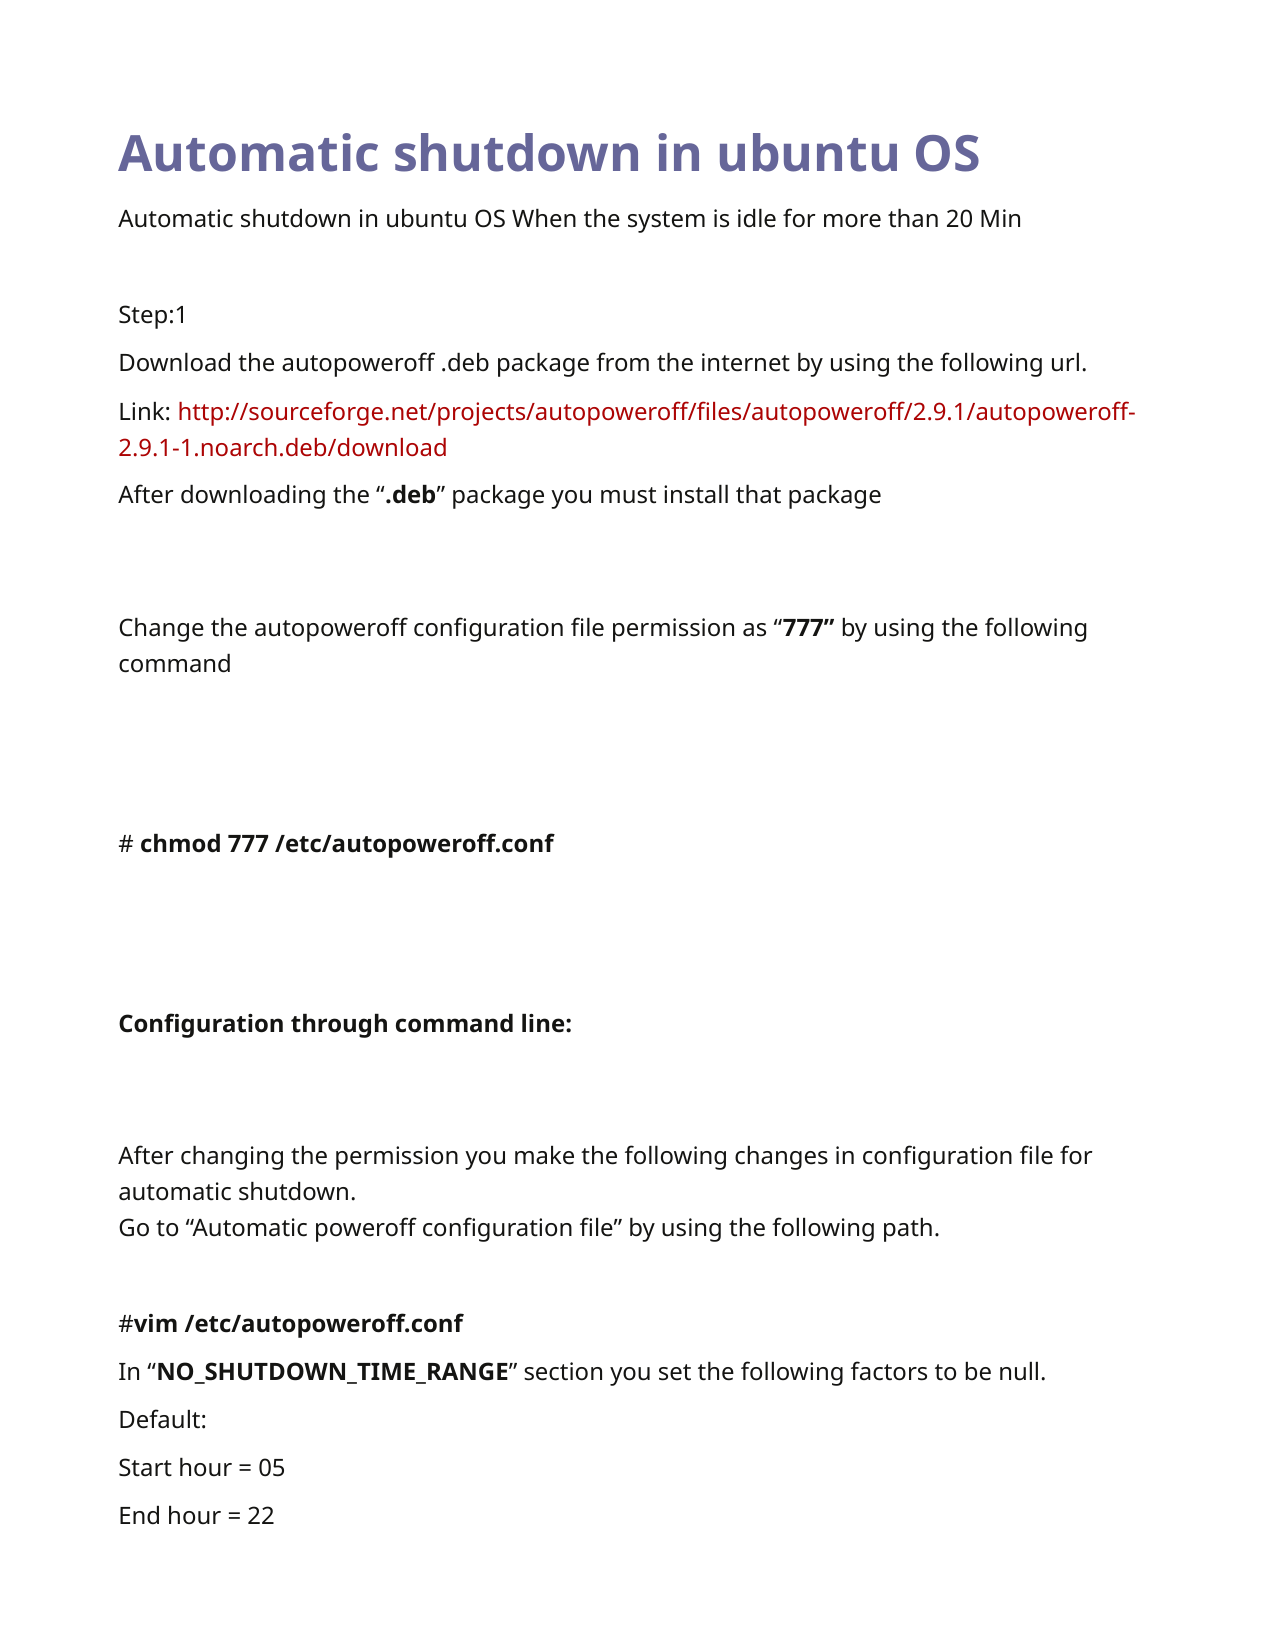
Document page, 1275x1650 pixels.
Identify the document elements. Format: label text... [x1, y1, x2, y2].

text Automatic shutdown in ubuntu OS [118, 118, 1157, 186]
text Default: [118, 1399, 1157, 1436]
text Start hour = 05 [118, 1447, 1157, 1483]
text In “NO_SHUTDOWN_TIME_RANGE” section you set the following factors to be null. [118, 1351, 1157, 1387]
text Link: http://sourceforge.net/projects/autopoweroff/files/autopoweroff/2.9.1/autopoweroff-2.9.1-1.noarch.deb/download [118, 391, 1157, 463]
text Change the autopoweroff configuration file permission as “777” by using the following command [118, 607, 1157, 679]
text Step:1 [118, 295, 1157, 331]
text Automatic shutdown in ubuntu OS When the system is idle for more than 20 Min [118, 199, 1157, 235]
text Download the autopoweroff .deb package from the internet by using the following url. [118, 343, 1157, 379]
text After changing the permission you make the following changes in configuration file for automatic shutdown. [118, 1135, 1157, 1207]
text Configuration through command line: [118, 1003, 1157, 1039]
text Go to “Automatic poweroff configuration file” by using the following path. [118, 1207, 1157, 1243]
text # chmod 777 /etc/autopoweroff.conf [118, 823, 1157, 859]
text After downloading the “.deb” package you must install that package [118, 475, 1157, 511]
text End hour = 22 [118, 1496, 1157, 1532]
text #vim /etc/autopoweroff.conf [118, 1303, 1157, 1339]
